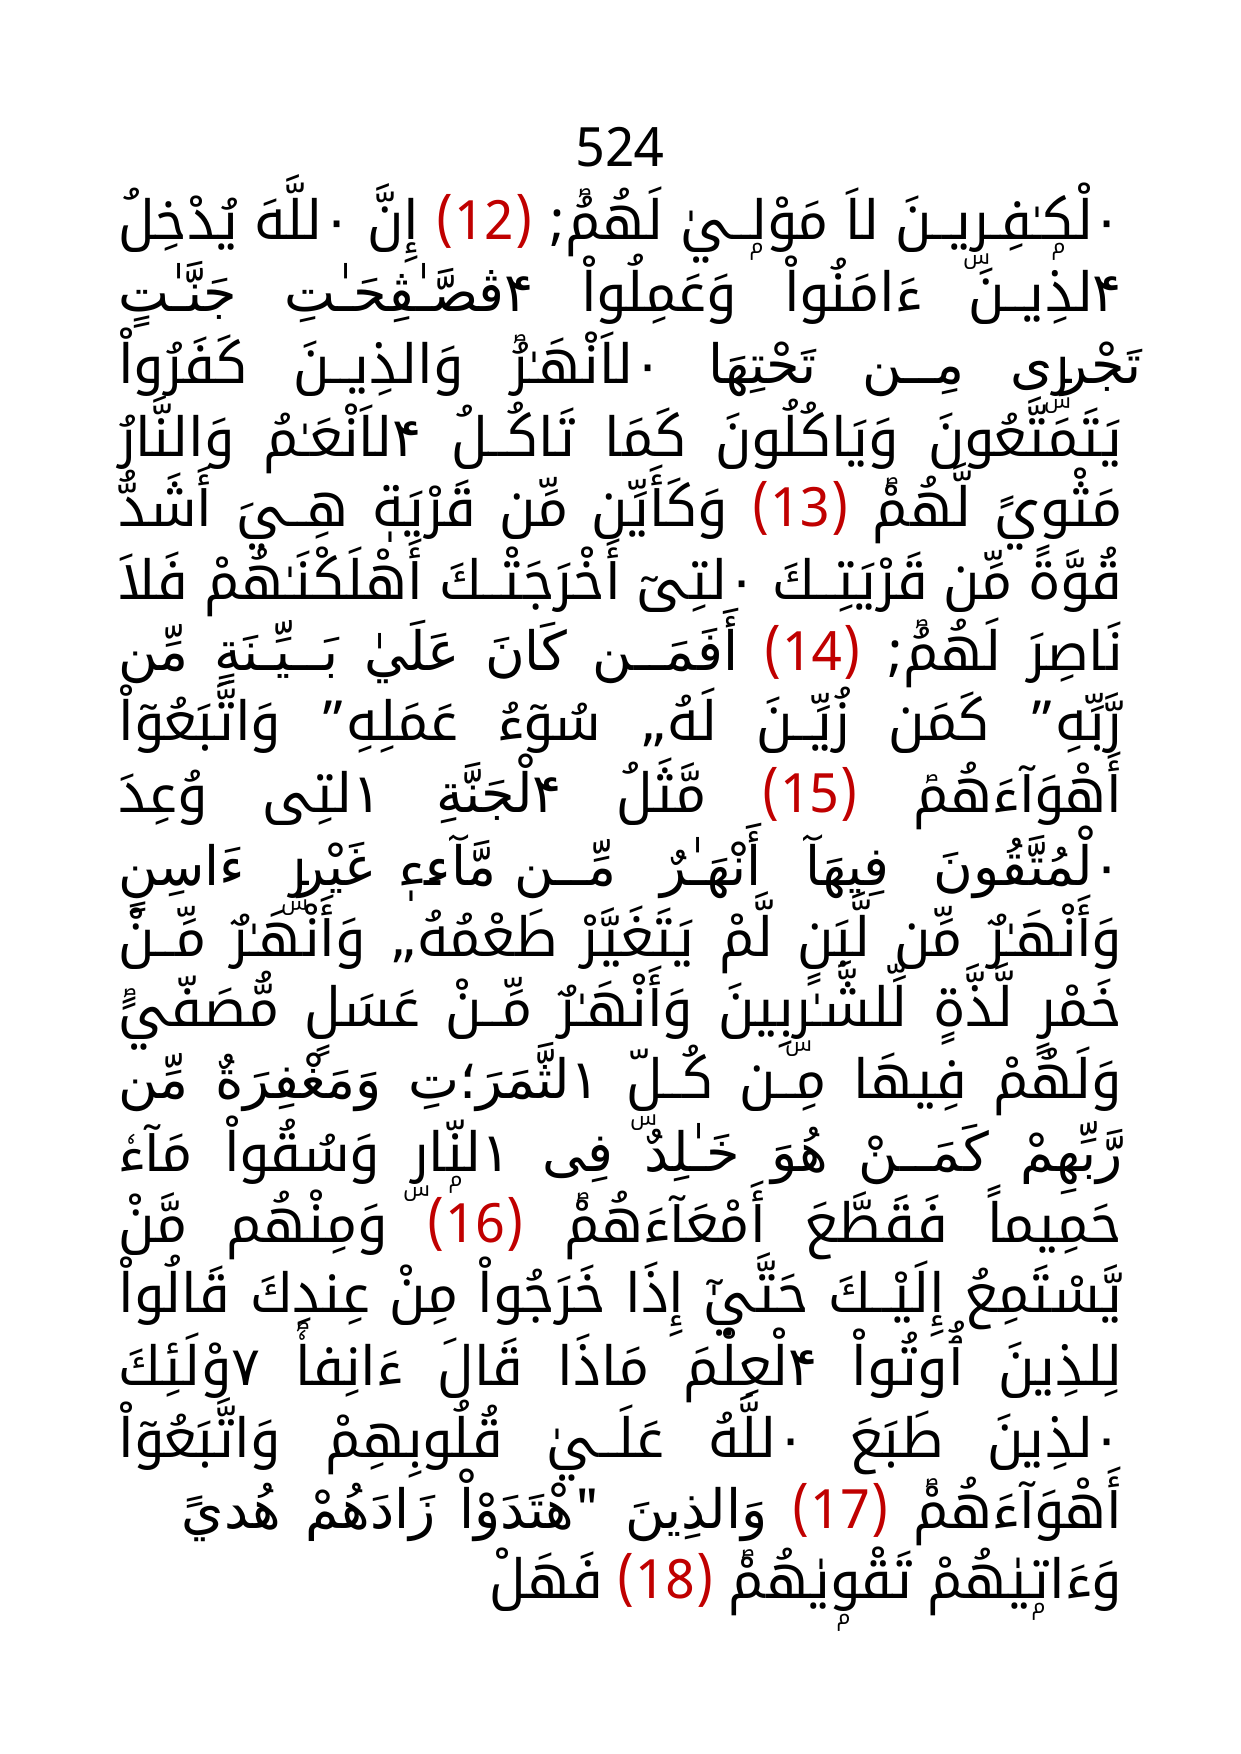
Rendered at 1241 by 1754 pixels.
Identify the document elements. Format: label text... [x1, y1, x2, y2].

text ۰لْكۭـٰفِـرۣيــنَ لاَ مَوْلۭــيٰ لَهُمُؐ; (12) إِنَّ ۰للَّهَ يُدْخِلُ ۴لذِيــنَ ءَامَنُواْ وَعَمِلُواْ ۴ڤصَّـٰڤِحَـٰتِ جَنَّـٰتٍ تَجْرۣى مِــن تَحْتِهَا ۰لاَنْهَـٰرُؐ وَالذِيــنَ كَفَرُواْ يَتَمَتَّعُونَ وَيَاكُلُونَ كَمَا تَاكُــلُ ۴لاَنْعَـٰمُ وَالنَّارُ مَثْويً لَّهُمْؐ (13) وَكَأَيِّن مِّن قَرْيَةٖ هِــيَ أَشَدُّ قُوَّةً مِّن قَرْيَتِــكَ ۰لتِىٓ أَخْرَجَتْــكَ أَهْلَكْنَـٰهُمْ فَلاَ نَاصِرَ لَهُمُؐ; (14) أَفَمَــن كَانَ عَلَيٰ بَــيِّـنَةٍ مِّن رَّبِّهِ” كَمَن زُيِّــنَ لَهُ„ سُوٓءُ عَمَلِهِ” وَاتَّبَعُوٓاْ أَهْوَآءَهُمؐ (15) مَّثَلُ ۴لْجَنَّةِ ۱لتِى وُعِدَ ۰لْمُتَّقُونَ فِيهَآ أَنْهَـٰرٌ مِّــن مَّآءٖ غَيْرۣ ءَاسِنٍ وَأَنْهَـٰرٌ مِّن لَّبَنٍ لَّمْ يَتَغَيَّرْ طَعْمُهُ„ وَأَنْهَـٰرٌ مِّــنْ خَمْرٍ لَّذَّةٍ لِّلشَّـٰرۣبِينَ وَأَنْهَـٰرٌ مِّــنْ عَسَلٍ مُّصَفّيًؐ وَلَهُمْ فِيهَا مِــن كُــلّۣ ۱لثَّمَرَ؛تِ وَمَغْفِرَةٌ مِّن رَّبِّهِمْ كَمَــنْ هُوَ خَـٰلِدٌ فِى ۱لنّۭارۣ وَسُقُواْ مَآءٗ حَمِيماً فَقَطَّعَ أَمْعَآءَهُمْؐ (16) وَمِنْهُم مَّنْ يَّسْتَمِعُ إِلَيْــكَ حَتَّيٰٓ إِذَا خَرَجُواْ مِنْ عِندِكَ قَالُواْ لِلذِينَ ٱُوتُواْ ۴لْعِلْمَ مَاذَا قَالَ ءَانِفاٗؐ ۷وْلَئِكَ ۰لذِينَ طَبَعَ ۰للَّهُ عَلَــيٰ قُلُوبِهِمْ وَاتَّبَعُوٓاْ أَهْوَآءَهُمْؐ (17) وَالذِينَ "هْتَدَوْاْ زَادَهُمْ هُديً وَءَاتۭيٰهُمْ تَقْوۭيٰهُمْؐ (18) فَهَلْ [118, 189, 1122, 1621]
text 524 [118, 118, 1122, 189]
